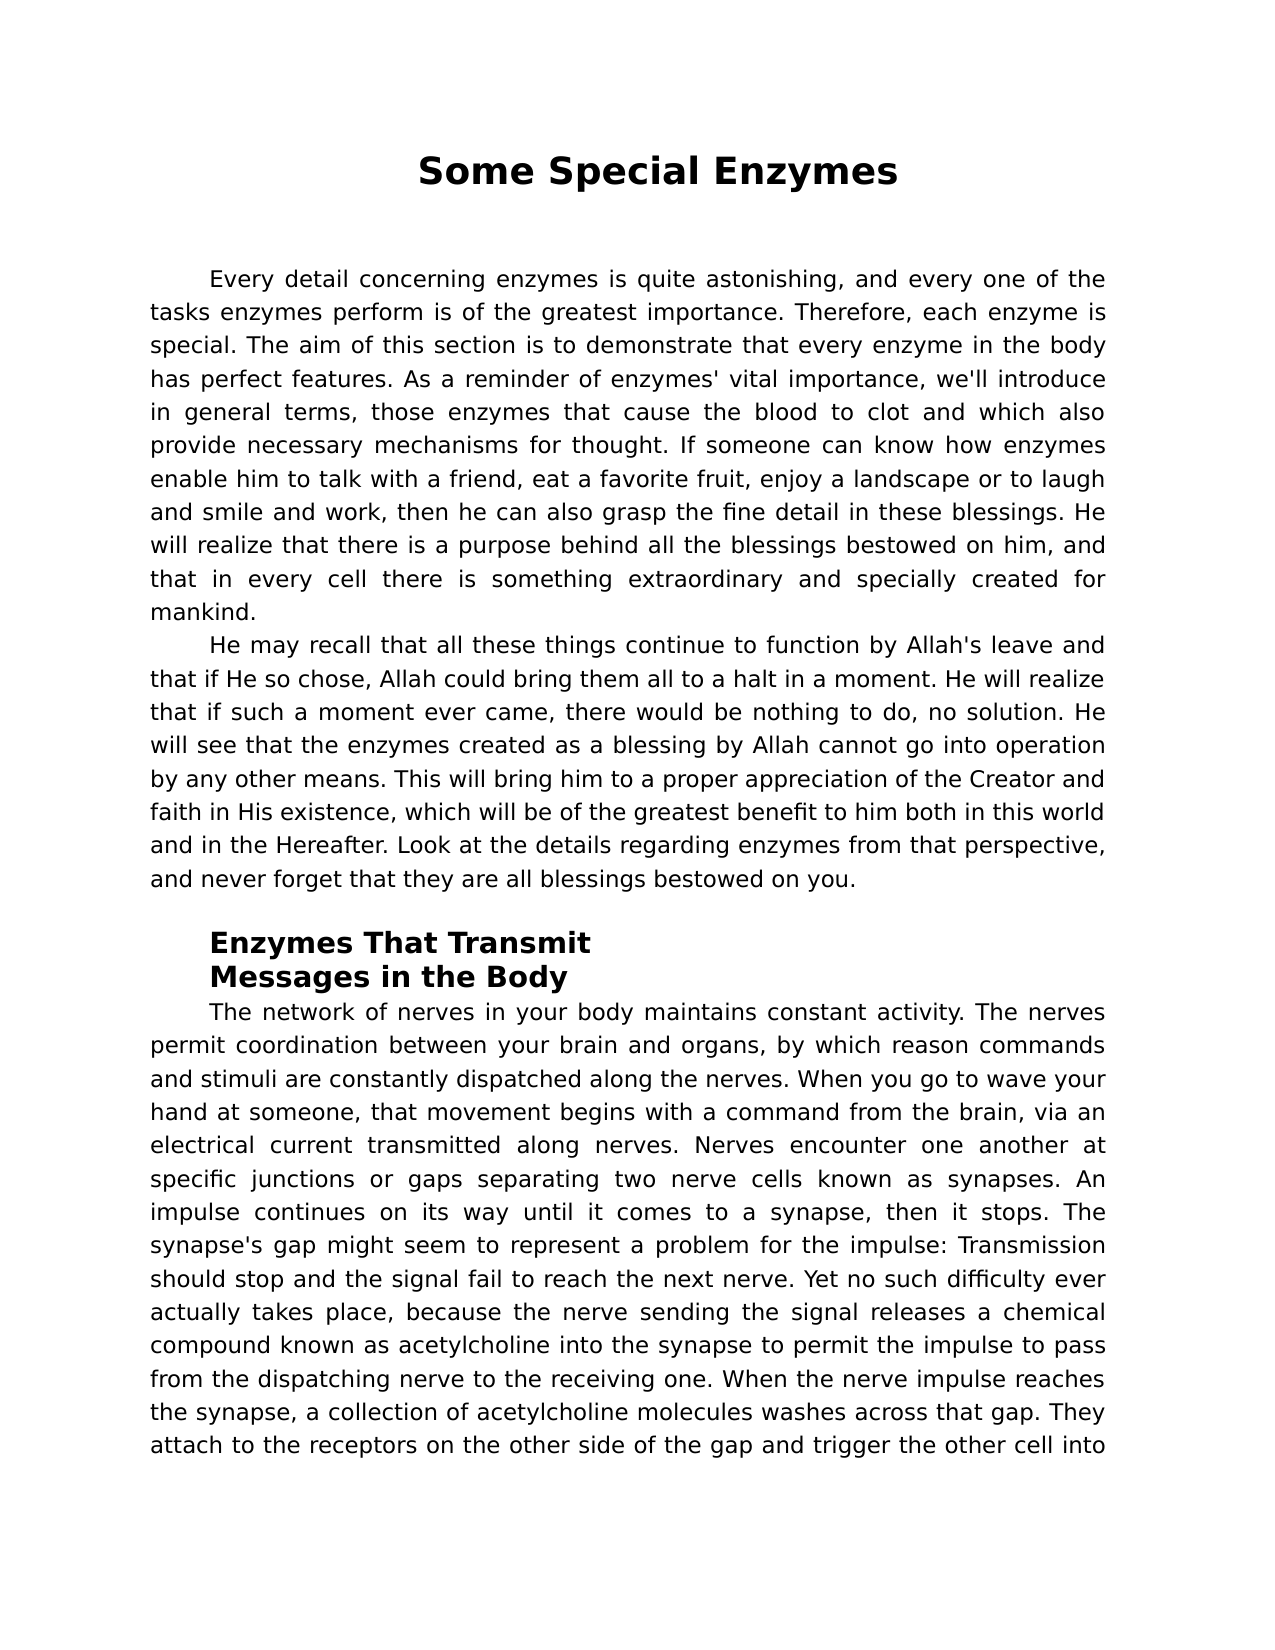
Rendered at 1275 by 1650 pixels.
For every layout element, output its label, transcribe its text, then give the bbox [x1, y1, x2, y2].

text Enzymes That Transmit [150, 927, 1107, 960]
text Messages in the Body [150, 960, 1107, 994]
text The network of nerves in your body maintains constant activity. The nerves permit coordination between your brain and organs, by which reason commands and stimuli are constantly dispatched along the nerves. When you go to wave your hand at someone, that movement begins with a command from the brain, via an electrical current transmitted along nerves. Nerves encounter one another at specific junctions or gaps separating two nerve cells known as synapses. An impulse continues on its way until it comes to a synapse, then it stops. The synapse's gap might seem to represent a problem for the impulse: Transmission should stop and the signal fail to reach the next nerve. Yet no such difficulty ever actually takes place, because the nerve sending the signal releases a chemical compound known as acetylcholine into the synapse to permit the impulse to pass from the dispatching nerve to the receiving one. When the nerve impulse reaches the synapse, a collection of acetylcholine molecules washes across that gap. They attach to the receptors on the other side of the gap and trigger the other cell into [150, 994, 1107, 1460]
text He may recall that all these things continue to function by Allah's leave and that if He so chose, Allah could bring them all to a halt in a moment. He will realize that if such a moment ever came, there would be nothing to do, no solution. He will see that the enzymes created as a blessing by Allah cannot go into operation by any other means. This will bring him to a proper appreciation of the Creator and faith in His existence, which will be of the greatest benefit to him both in this world and in the Hereafter. Look at the details regarding enzymes from that perspective, and never forget that they are all blessings bestowed on you. [150, 627, 1107, 894]
text Some Special Enzymes [150, 150, 1107, 194]
text Every detail concerning enzymes is quite astonishing, and every one of the tasks enzymes perform is of the greatest importance. Therefore, each enzyme is special. The aim of this section is to demonstrate that every enzyme in the body has perfect features. As a reminder of enzymes' vital importance, we'll introduce in general terms, those enzymes that cause the blood to clot and which also provide necessary mechanisms for thought. If someone can know how enzymes enable him to talk with a friend, eat a favorite fruit, enjoy a landscape or to laugh and smile and work, then he can also grasp the fine detail in these blessings. He will realize that there is a purpose behind all the blessings bestowed on him, and that in every cell there is something extraordinary and specially created for mankind. [150, 260, 1107, 627]
